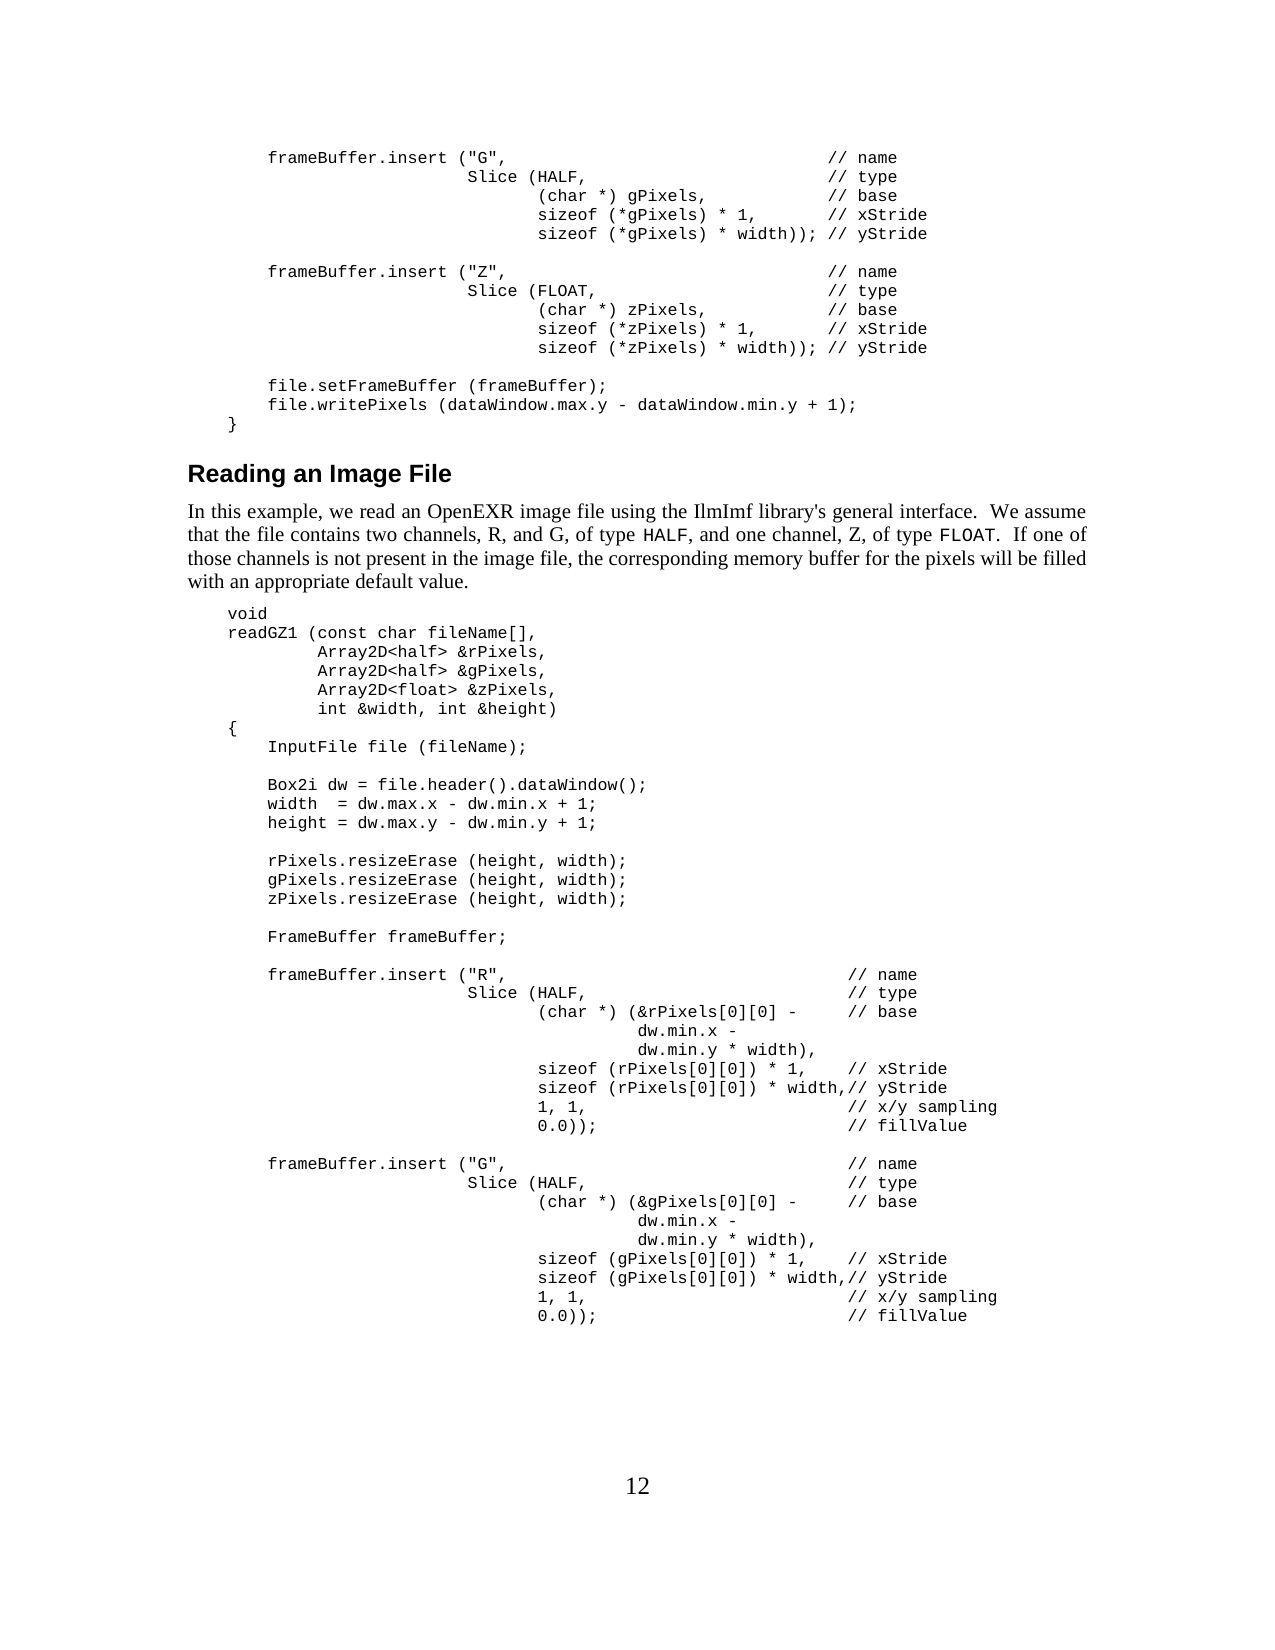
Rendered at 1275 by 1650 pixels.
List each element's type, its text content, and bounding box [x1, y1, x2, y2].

text Slice (HALF, // type [187, 985, 1087, 1004]
text frameBuffer.insert ("G", // name [187, 150, 1087, 169]
text } [187, 415, 1087, 434]
text { [187, 719, 1087, 738]
text Slice (HALF, // type [187, 169, 1087, 188]
text sizeof (*zPixels) * 1, // xStride [187, 321, 1087, 339]
text Box2i dw = file.header().dataWindow(); [187, 776, 1087, 795]
text file.setFrameBuffer (frameBuffer); [187, 377, 1087, 396]
text dw.min.x - [187, 1023, 1087, 1042]
text Array2D<float> &zPixels, [187, 682, 1087, 701]
text 1, 1, // x/y sampling [187, 1288, 1087, 1307]
text int &width, int &height) [187, 701, 1087, 719]
text dw.min.x - [187, 1212, 1087, 1231]
text Slice (FLOAT, // type [187, 283, 1087, 302]
text file.writePixels (dataWindow.max.y - dataWindow.min.y + 1); [187, 396, 1087, 415]
text rPixels.resizeErase (height, width); [187, 852, 1087, 871]
text In this example, we read an OpenEXR image file using the IlmImf library's general interface. We assume that the file contains two channels, R, and G, of type HALF, and one channel, Z, of type FLOAT. If one of those channels is not present in the image file, the corresponding memory buffer for the pixels will be filled with an appropriate default value. [187, 500, 1087, 593]
text dw.min.y * width), [187, 1231, 1087, 1250]
text void [187, 606, 1087, 625]
text dw.min.y * width), [187, 1042, 1087, 1061]
text sizeof (*gPixels) * width)); // yStride [187, 226, 1087, 245]
text gPixels.resizeErase (height, width); [187, 871, 1087, 890]
text (char *) (&gPixels[0][0] - // base [187, 1193, 1087, 1212]
text frameBuffer.insert ("R", // name [187, 966, 1087, 985]
text sizeof (rPixels[0][0]) * width,// yStride [187, 1080, 1087, 1099]
text sizeof (rPixels[0][0]) * 1, // xStride [187, 1061, 1087, 1080]
subtitle Reading an Image File [187, 459, 1087, 487]
text 1, 1, // x/y sampling [187, 1099, 1087, 1118]
text sizeof (gPixels[0][0]) * width,// yStride [187, 1269, 1087, 1288]
text 0.0)); // fillValue [187, 1307, 1087, 1326]
text FrameBuffer frameBuffer; [187, 928, 1087, 947]
text Array2D<half> &gPixels, [187, 663, 1087, 682]
text readGZ1 (const char fileName[], [187, 625, 1087, 644]
text sizeof (gPixels[0][0]) * 1, // xStride [187, 1250, 1087, 1269]
text (char *) zPixels, // base [187, 302, 1087, 321]
text sizeof (*zPixels) * width)); // yStride [187, 339, 1087, 358]
text (char *) (&rPixels[0][0] - // base [187, 1004, 1087, 1023]
text 0.0)); // fillValue [187, 1118, 1087, 1137]
text InputFile file (fileName); [187, 738, 1087, 757]
text sizeof (*gPixels) * 1, // xStride [187, 207, 1087, 226]
text Slice (HALF, // type [187, 1174, 1087, 1193]
text (char *) gPixels, // base [187, 188, 1087, 207]
text width = dw.max.x - dw.min.x + 1; [187, 795, 1087, 814]
text zPixels.resizeErase (height, width); [187, 890, 1087, 909]
text height = dw.max.y - dw.min.y + 1; [187, 814, 1087, 833]
text Array2D<half> &rPixels, [187, 644, 1087, 663]
text frameBuffer.insert ("Z", // name [187, 264, 1087, 283]
text frameBuffer.insert ("G", // name [187, 1156, 1087, 1174]
